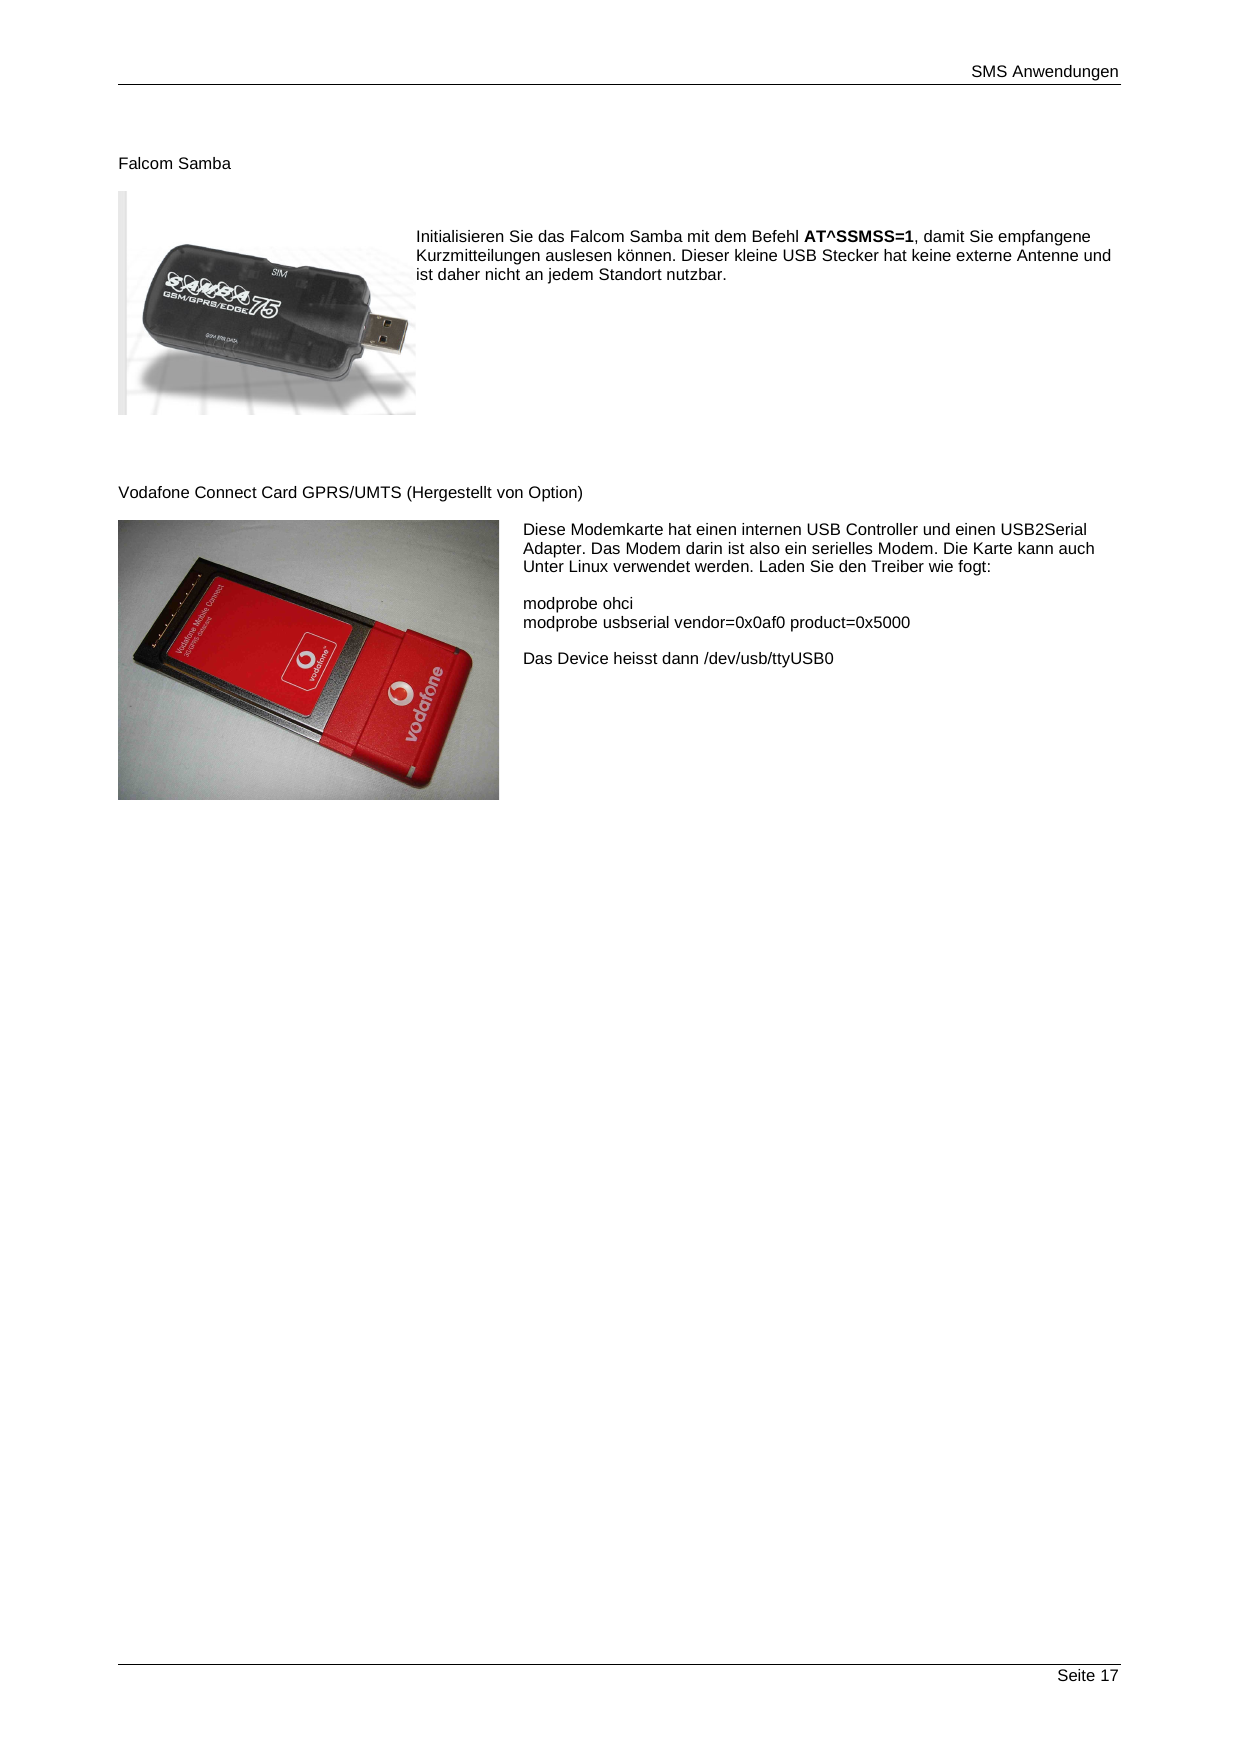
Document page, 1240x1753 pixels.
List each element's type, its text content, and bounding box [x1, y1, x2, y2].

picture [118, 191, 416, 415]
picture [118, 520, 500, 800]
text Vodafone Connect Card GPRS/UMTS (Hergestellt von Option) [118, 484, 1121, 502]
text Das Device heisst dann /dev/usb/ttyUSB0 [500, 649, 1121, 668]
text Diese Modemkarte hat einen internen USB Controller und einen USB2Serial Adapter. Das Modem darin ist also ein serielles Modem. Die Karte kann auch Unter Linux verwendet werden. Laden Sie den Treiber wie fogt: [500, 520, 1121, 576]
text Initialisieren Sie das Falcom Samba mit dem Befehl AT^SSMSS=1, damit Sie empfangene Kurzmitteilungen auslesen können. Dieser kleine USB Stecker hat keine externe Antenne und ist daher nicht an jedem Standort nutzbar. [416, 227, 1121, 284]
text modprobe ohci modprobe usbserial vendor=0x0af0 product=0x5000 [500, 594, 1121, 632]
text Falcom Samba [118, 154, 1121, 173]
